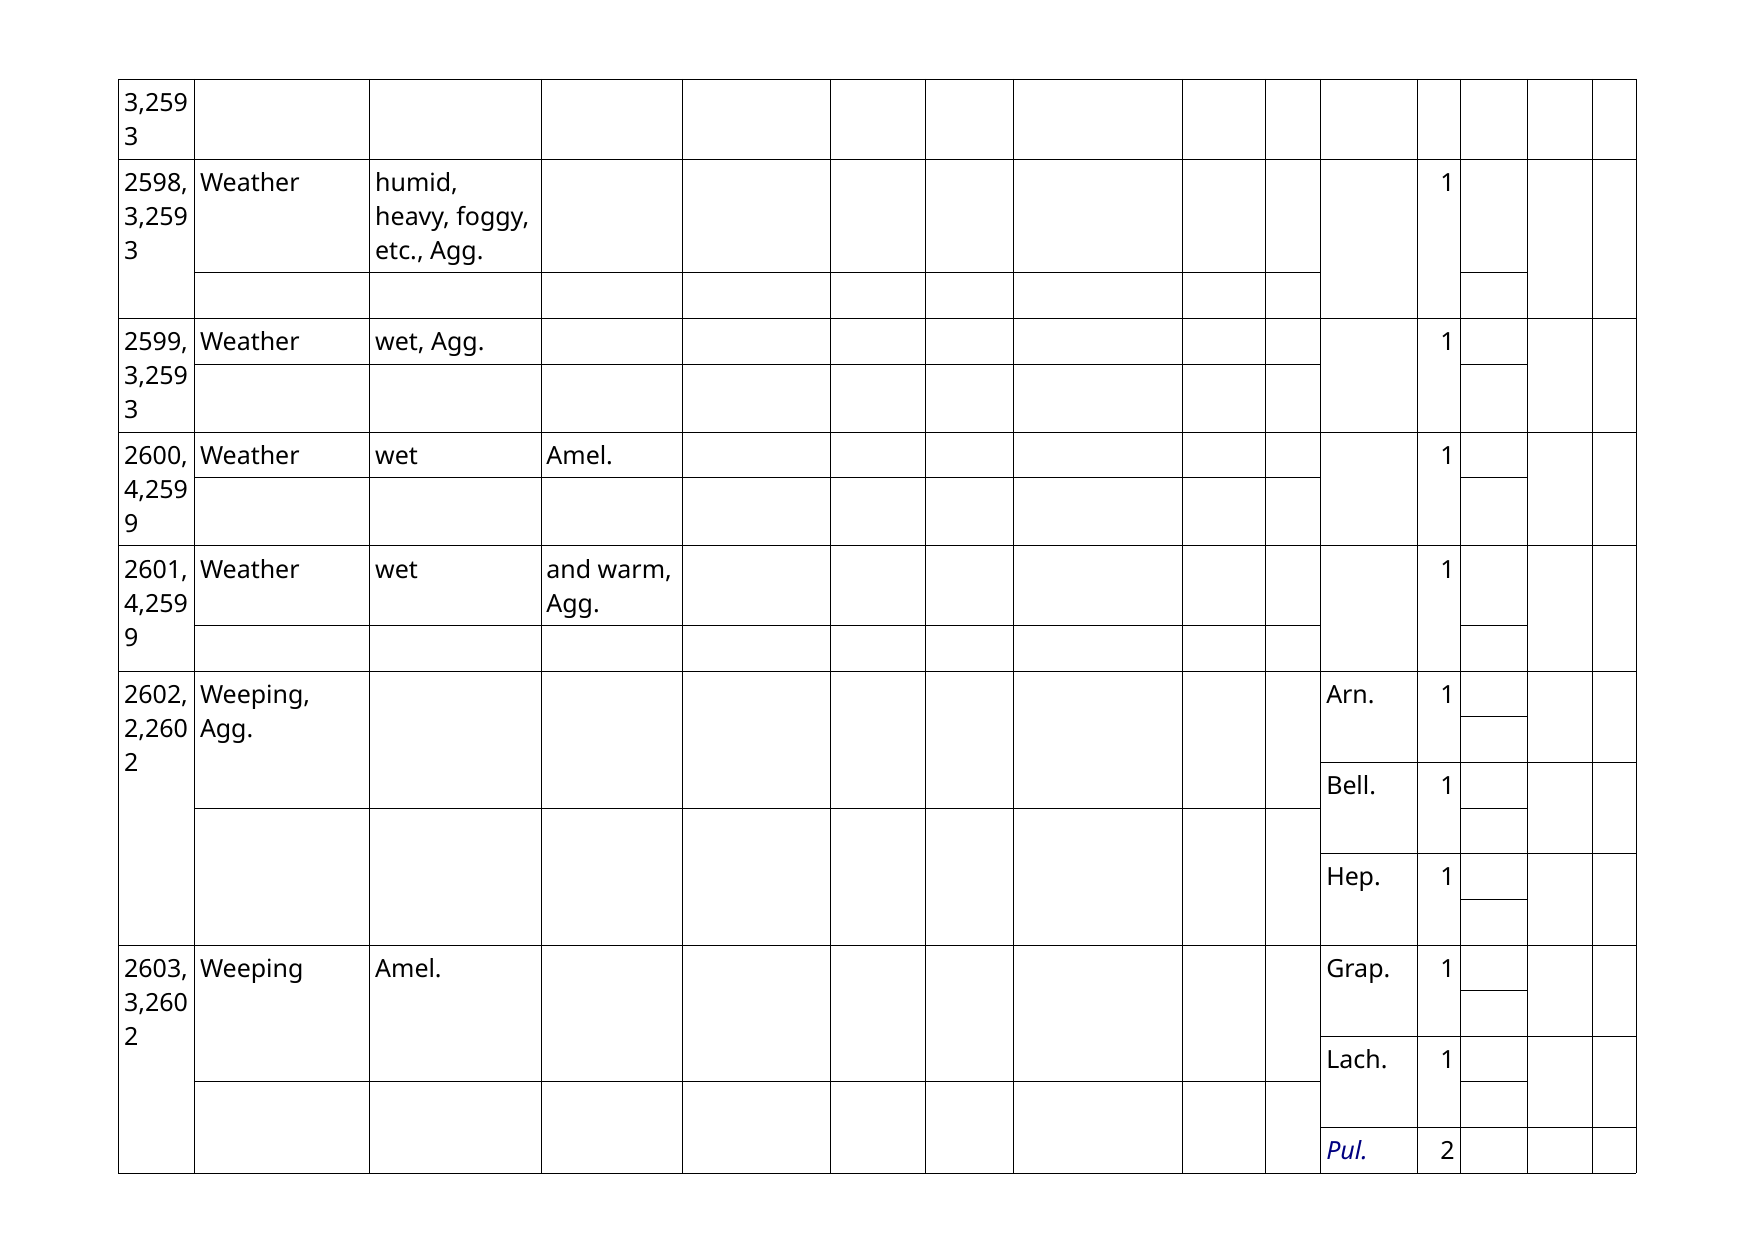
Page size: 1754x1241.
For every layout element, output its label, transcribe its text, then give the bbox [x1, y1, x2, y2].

table_cell 2 [1418, 1128, 1460, 1173]
table_cell and warm, Agg. [542, 546, 682, 625]
table_cell [1014, 319, 1182, 363]
table_cell [370, 478, 541, 545]
table_cell [195, 80, 369, 158]
table_cell [542, 626, 682, 671]
table_cell [370, 626, 541, 671]
table_cell [1528, 946, 1592, 1036]
table_cell [1014, 672, 1182, 808]
table_cell Grap. [1321, 946, 1417, 1036]
table_cell [1528, 546, 1592, 671]
table_cell [1183, 319, 1265, 363]
table_cell wet, Agg. [370, 319, 541, 363]
table_cell [683, 273, 830, 318]
table_cell [1593, 80, 1636, 158]
table_cell [1321, 319, 1417, 432]
table_cell [683, 626, 830, 671]
table_cell [1266, 626, 1320, 671]
table_cell [542, 1082, 682, 1173]
table_cell [1528, 1128, 1592, 1173]
table_cell Pul. [1321, 1128, 1417, 1173]
table_cell [831, 626, 925, 671]
table_cell [926, 160, 1013, 272]
table_cell [1461, 546, 1527, 625]
table_cell [1183, 809, 1265, 944]
table_cell [1461, 900, 1527, 944]
table_cell [683, 946, 830, 1081]
table_cell [831, 160, 925, 272]
table_cell wet [370, 433, 541, 477]
table_cell [1266, 365, 1320, 432]
table_cell [1461, 809, 1527, 853]
table_cell [683, 80, 830, 158]
table_cell [195, 809, 369, 944]
table_cell [831, 365, 925, 432]
table_cell [683, 433, 830, 477]
table_cell [1266, 672, 1320, 808]
table_cell [831, 273, 925, 318]
table_cell Bell. [1321, 763, 1417, 853]
table_cell 2603,3,2602 [119, 946, 194, 1173]
table_cell [831, 946, 925, 1081]
table_cell [370, 80, 541, 158]
table_cell Hep. [1321, 854, 1417, 944]
table_cell [1418, 80, 1460, 158]
table_cell [1266, 946, 1320, 1081]
table_cell 1 [1418, 946, 1460, 1036]
table_cell [1321, 80, 1417, 158]
table_cell [683, 160, 830, 272]
table_cell [1014, 160, 1182, 272]
table_cell 2598,3,2593 [119, 160, 194, 318]
table_cell [831, 809, 925, 944]
table_cell [1266, 433, 1320, 477]
table_cell [1593, 319, 1636, 432]
table_cell [1593, 1037, 1636, 1127]
table_cell [1461, 626, 1527, 671]
table_cell wet [370, 546, 541, 625]
table_cell 2600,4,2599 [119, 433, 194, 545]
table_cell [1528, 160, 1592, 318]
table_cell [195, 478, 369, 545]
table_cell [1014, 809, 1182, 944]
table_cell [1528, 80, 1592, 158]
table_cell [1014, 946, 1182, 1081]
table_cell [1461, 946, 1527, 990]
table_cell [926, 672, 1013, 808]
table_cell [1183, 433, 1265, 477]
table_cell [542, 946, 682, 1081]
table_cell [1266, 809, 1320, 944]
table_cell 2601,4,2599 [119, 546, 194, 671]
table_cell [1266, 1082, 1320, 1173]
table_cell [1461, 1082, 1527, 1127]
table_cell [831, 319, 925, 363]
table_cell Weather [195, 433, 369, 477]
table_cell [683, 809, 830, 944]
table_cell [370, 672, 541, 808]
table_cell 1 [1418, 672, 1460, 762]
table_cell [195, 365, 369, 432]
table_cell [1461, 991, 1527, 1036]
table_cell Weather [195, 546, 369, 625]
table_cell [542, 319, 682, 363]
table_cell [1461, 478, 1527, 545]
table_cell humid, heavy, foggy, etc., Agg. [370, 160, 541, 272]
table_cell [1266, 160, 1320, 272]
table_cell 1 [1418, 546, 1460, 671]
table_cell [1266, 546, 1320, 625]
table_cell [1183, 478, 1265, 545]
table_cell [370, 365, 541, 432]
table_cell [1528, 433, 1592, 545]
table_cell [1461, 854, 1527, 899]
table_cell [831, 80, 925, 158]
table_cell [1593, 763, 1636, 853]
table_cell [1014, 546, 1182, 625]
table_cell [831, 1082, 925, 1173]
table_cell [1461, 80, 1527, 158]
table_cell [683, 319, 830, 363]
table_cell [1014, 273, 1182, 318]
table_cell [1593, 672, 1636, 762]
table_cell Amel. [542, 433, 682, 477]
table_cell [1321, 546, 1417, 671]
table_cell [1183, 672, 1265, 808]
table_cell [1593, 854, 1636, 944]
table_cell [1183, 80, 1265, 158]
table_cell [926, 273, 1013, 318]
table_cell [1014, 478, 1182, 545]
table_cell [1014, 80, 1182, 158]
table_cell Arn. [1321, 672, 1417, 762]
table_cell [195, 1082, 369, 1173]
table_cell [926, 1082, 1013, 1173]
table_cell [1461, 672, 1527, 716]
table_cell 1 [1418, 1037, 1460, 1127]
table_cell [1183, 1082, 1265, 1173]
table_cell Weather [195, 160, 369, 272]
table_cell [926, 546, 1013, 625]
table_cell [1461, 319, 1527, 363]
table_cell [831, 478, 925, 545]
table_cell [683, 1082, 830, 1173]
table_cell [1461, 273, 1527, 318]
table_cell [542, 478, 682, 545]
table_cell [1593, 433, 1636, 545]
table_cell Weather [195, 319, 369, 363]
table_cell [683, 546, 830, 625]
table_cell [1014, 1082, 1182, 1173]
table_cell Weeping, Agg. [195, 672, 369, 808]
table_cell [831, 433, 925, 477]
table_cell [1321, 160, 1417, 318]
table_cell [1461, 160, 1527, 272]
table_cell [926, 80, 1013, 158]
table_cell [1528, 763, 1592, 853]
table_cell [926, 319, 1013, 363]
table_cell [926, 478, 1013, 545]
table_cell 1 [1418, 854, 1460, 944]
table_cell [1461, 717, 1527, 762]
table_cell [1014, 433, 1182, 477]
table_cell 2602,2,2602 [119, 672, 194, 944]
table_cell [1014, 365, 1182, 432]
table_cell [1528, 854, 1592, 944]
table_cell [683, 365, 830, 432]
table_cell [542, 80, 682, 158]
table_cell [926, 365, 1013, 432]
table_cell [1593, 1128, 1636, 1173]
table_cell [1528, 672, 1592, 762]
table_cell [1183, 546, 1265, 625]
table_cell [1461, 1037, 1527, 1081]
table_cell 1 [1418, 433, 1460, 545]
table_cell [370, 1082, 541, 1173]
table_cell [1528, 319, 1592, 432]
table_cell [1266, 478, 1320, 545]
table_cell Weeping [195, 946, 369, 1081]
table_cell [1593, 160, 1636, 318]
table_cell [1461, 433, 1527, 477]
table_cell [1183, 273, 1265, 318]
table_cell [370, 273, 541, 318]
table_cell [542, 672, 682, 808]
table_cell [1461, 763, 1527, 808]
table_cell [542, 273, 682, 318]
table_cell [542, 160, 682, 272]
table_cell [1183, 160, 1265, 272]
table_cell Amel. [370, 946, 541, 1081]
table_cell 2599,3,2593 [119, 319, 194, 432]
table_cell [1183, 365, 1265, 432]
table_cell [370, 809, 541, 944]
table_cell Lach. [1321, 1037, 1417, 1127]
table_cell [831, 546, 925, 625]
table_cell 1 [1418, 319, 1460, 432]
table_cell [1183, 626, 1265, 671]
table_cell 1 [1418, 160, 1460, 318]
table_cell [1593, 546, 1636, 671]
table_cell [1266, 319, 1320, 363]
table_cell [1461, 1128, 1527, 1173]
table_cell [1014, 626, 1182, 671]
table_cell [1461, 365, 1527, 432]
table_cell [683, 478, 830, 545]
table_cell [1593, 946, 1636, 1036]
table_cell [926, 946, 1013, 1081]
table_cell [195, 273, 369, 318]
table_cell 1 [1418, 763, 1460, 853]
table_cell [1266, 273, 1320, 318]
table_cell 3,2593 [119, 80, 194, 158]
table_cell [1321, 433, 1417, 545]
table_cell [1183, 946, 1265, 1081]
table_cell [926, 433, 1013, 477]
table_cell [683, 672, 830, 808]
table_cell [1266, 80, 1320, 158]
table_cell [542, 809, 682, 944]
table_cell [926, 626, 1013, 671]
table_cell [831, 672, 925, 808]
table_cell [926, 809, 1013, 944]
table_cell [1528, 1037, 1592, 1127]
table_cell [195, 626, 369, 671]
table_cell [542, 365, 682, 432]
